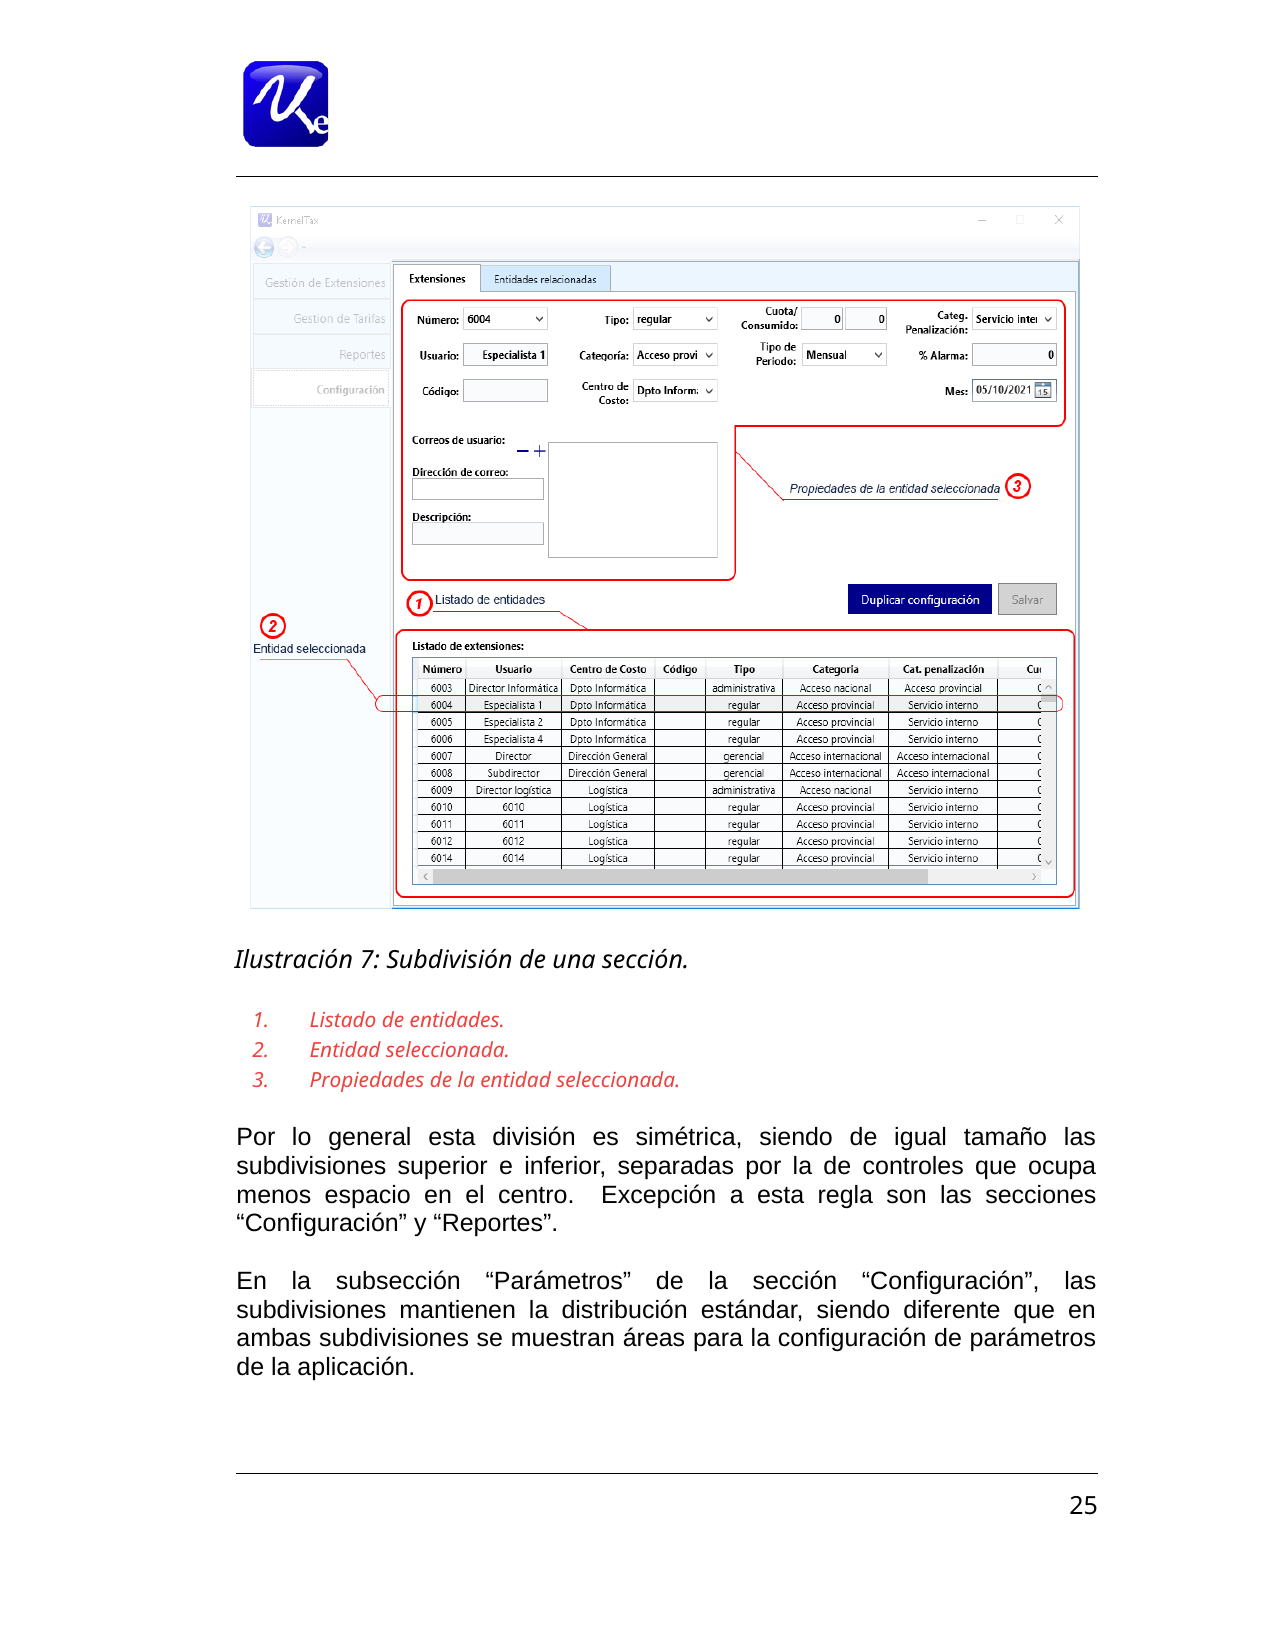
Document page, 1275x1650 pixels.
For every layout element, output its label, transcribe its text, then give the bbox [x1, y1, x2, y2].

picture [243, 61, 329, 147]
text Ilustración 7: Subdivisión de una sección. [234, 201, 1098, 975]
list Entidad seleccionada. [252, 1035, 1098, 1064]
text Por lo general esta división es simétrica, siendo de igual tamaño las subdivisiones superior e inferior, separadas por la de controles que ocupa menos espacio en el centro. Excepción a esta regla son las secciones “Configuración” y “Reportes”. [236, 1122, 1098, 1237]
picture [234, 188, 1096, 925]
text En la subsección “Parámetros” de la sección “Configuración”, las subdivisiones mantienen la distribución estándar, siendo diferente que en ambas subdivisiones se muestran áreas para la configuración de parámetros de la aplicación. [236, 1266, 1098, 1381]
list Propiedades de la entidad seleccionada. [252, 1065, 1098, 1093]
list Listado de entidades. [252, 1006, 1098, 1034]
